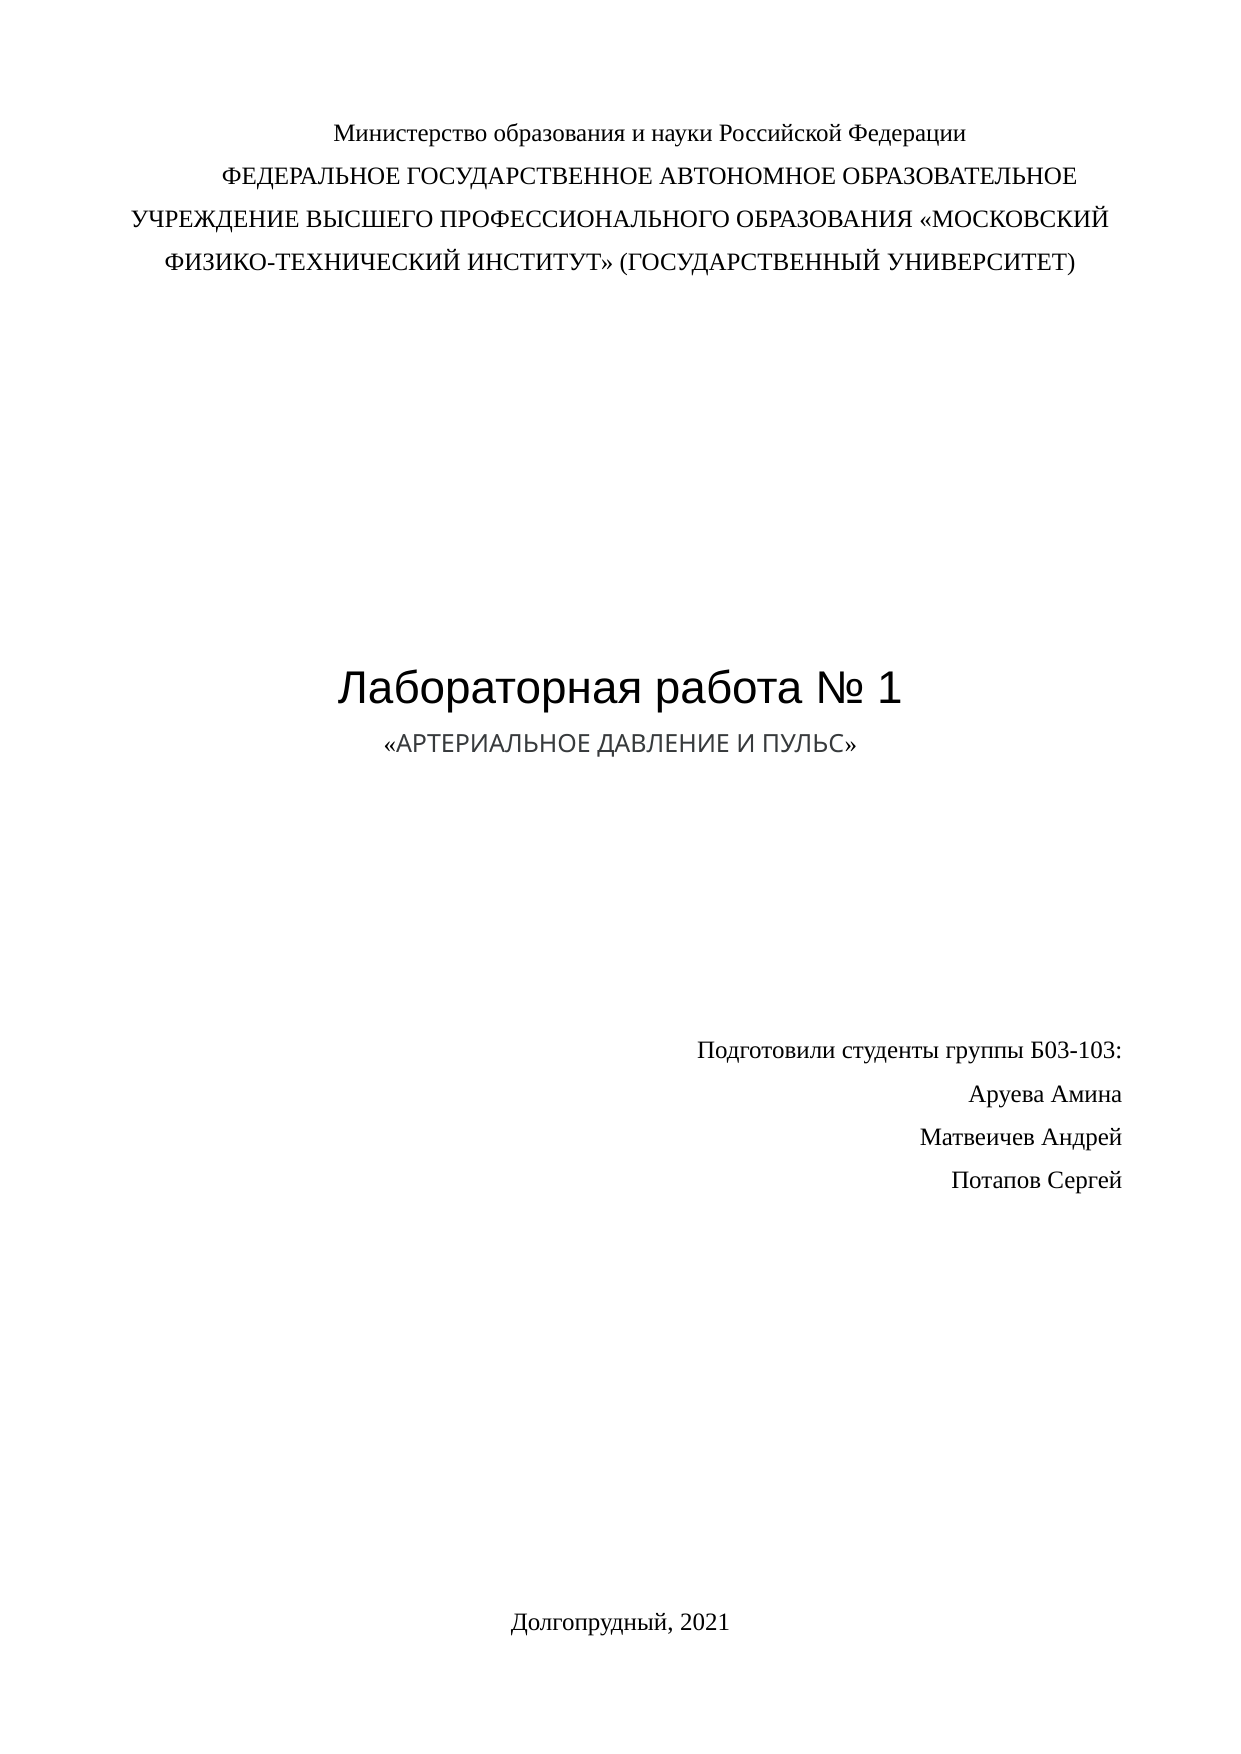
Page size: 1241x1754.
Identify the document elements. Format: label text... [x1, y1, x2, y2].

title Лабораторная работа № 1 [118, 661, 1122, 713]
text Аруева Амина [118, 1079, 1122, 1107]
text «АРТЕРИАЛЬНОЕ ДАВЛЕНИЕ И ПУЛЬС» [118, 726, 1122, 760]
text Подготовили студенты группы Б03-103: [118, 1036, 1122, 1064]
text ­Министерство образования и науки Российской Федерации [118, 118, 1122, 147]
text Потапов Сергей [118, 1165, 1122, 1194]
text Матвеичев Андрей [118, 1122, 1122, 1151]
text ФЕДЕРАЛЬНОЕ ГОСУДАРСТВЕННОЕ АВТОНОМНОЕ ОБРАЗОВАТЕЛЬНОЕ УЧРЕЖДЕНИЕ ВЫСШЕГО ПРОФЕССИОНАЛЬНОГО ОБРАЗОВАНИЯ «МОСКОВСКИЙ ФИЗИКО-ТЕХНИЧЕСКИЙ ИНСТИТУТ» (ГОСУДАРСТВЕННЫЙ УНИВЕРСИТЕТ) [118, 161, 1122, 276]
